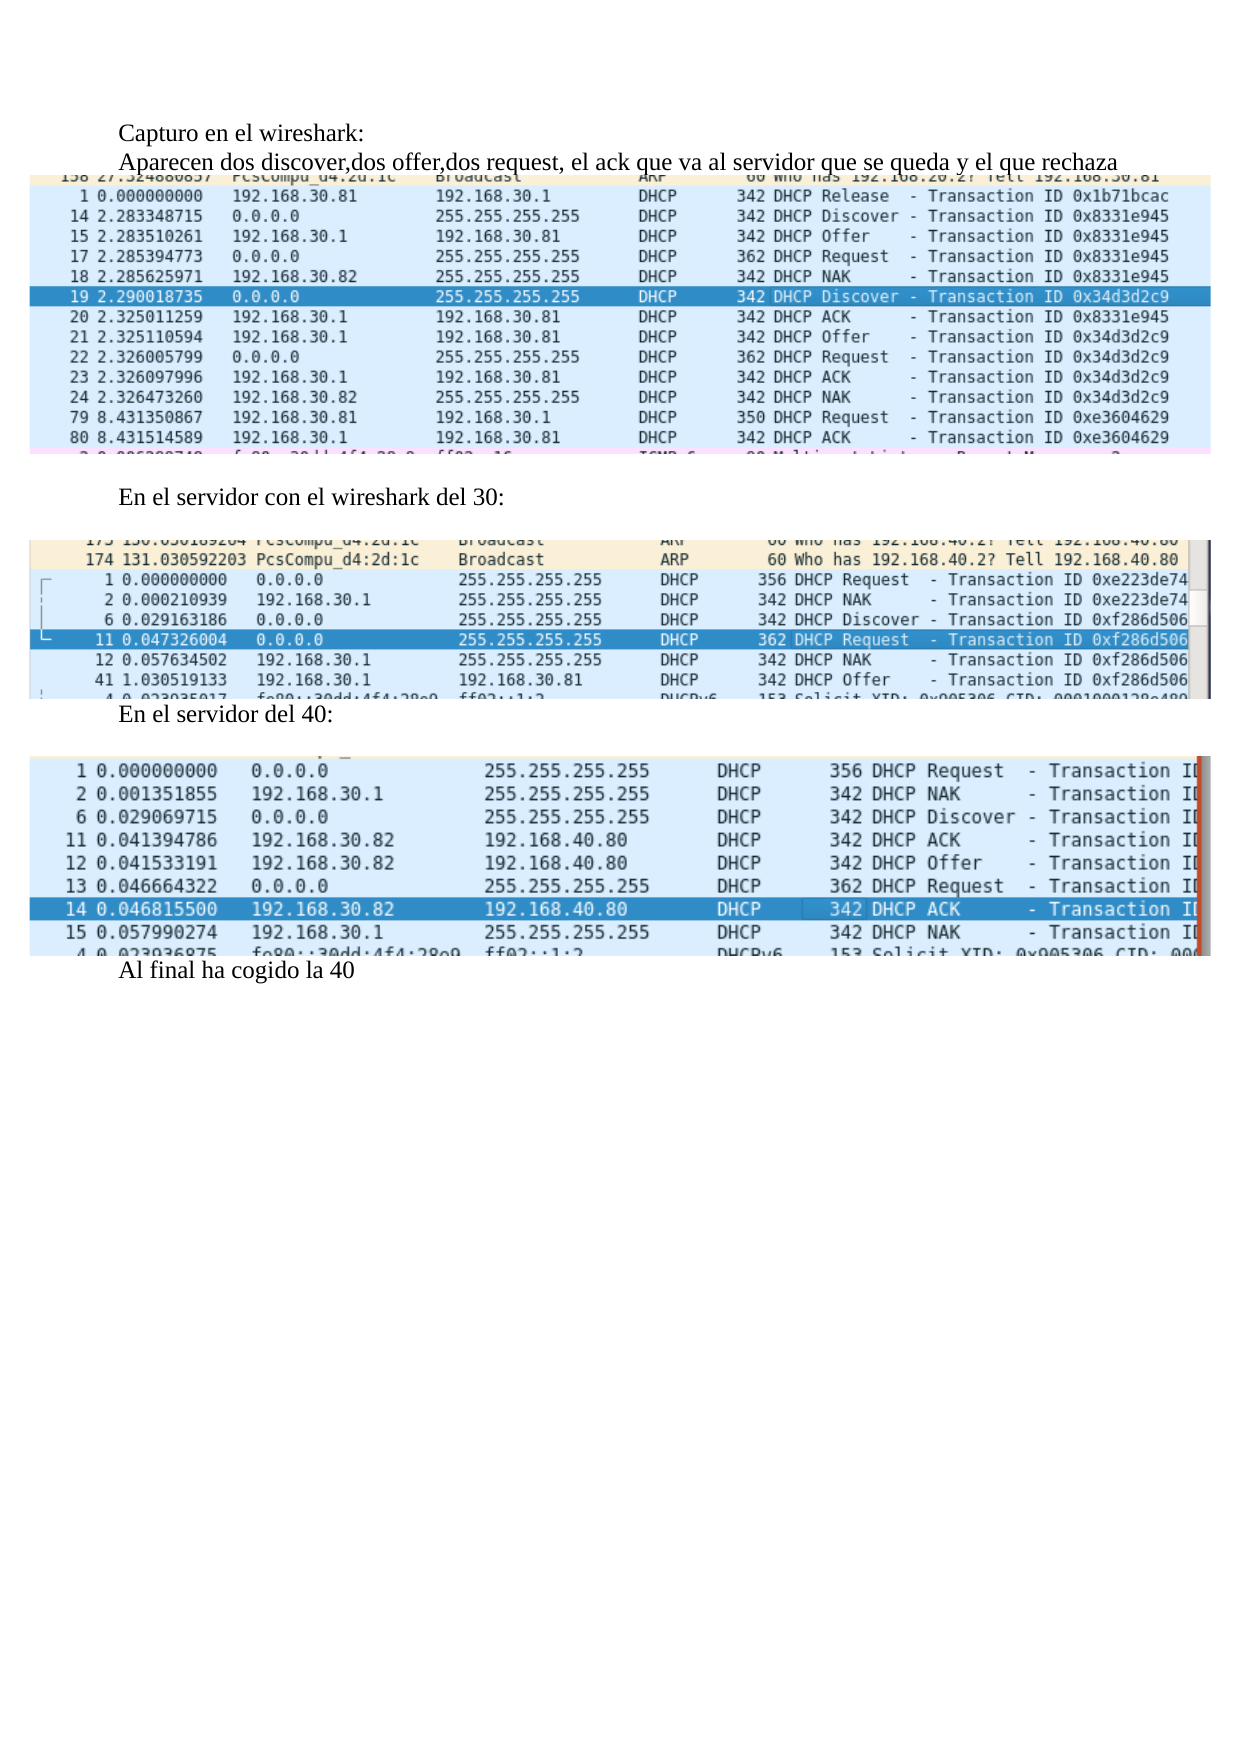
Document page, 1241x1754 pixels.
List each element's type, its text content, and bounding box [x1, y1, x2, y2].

picture [29, 540, 1211, 699]
text En el servidor del 40: [118, 699, 1122, 727]
text Al final ha cogido la 40 [118, 956, 1122, 984]
text Aparecen dos discover,dos offer,dos request, el ack que va al servidor que se queda y el que rechaza [118, 147, 1122, 175]
text Capturo en el wireshark: [118, 118, 1122, 147]
picture [29, 756, 1211, 956]
text En el servidor con el wireshark del 30: [118, 482, 1122, 511]
picture [29, 175, 1211, 454]
